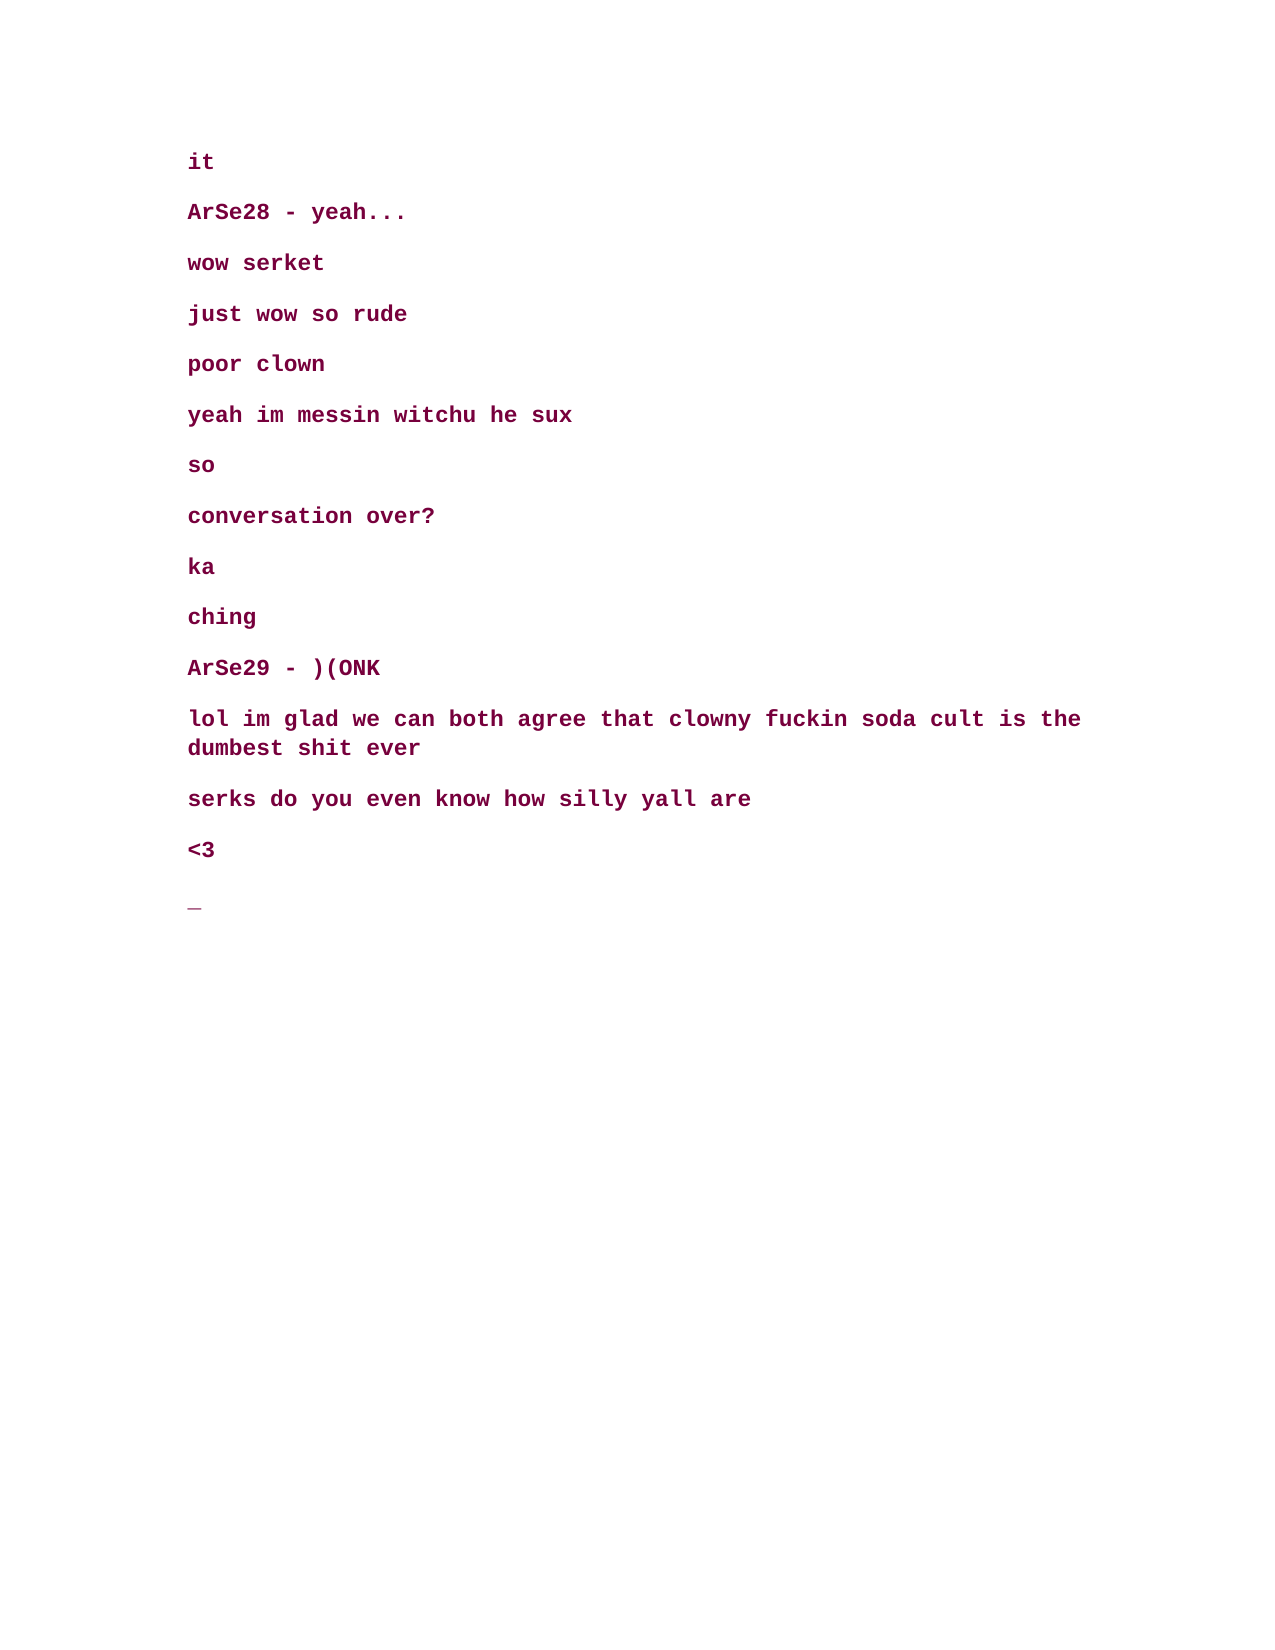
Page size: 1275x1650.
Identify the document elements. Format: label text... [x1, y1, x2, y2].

text just wow so rude [187, 302, 1087, 328]
text ArSe29 - )(ONK [187, 656, 1087, 682]
text conversation over? [187, 504, 1087, 530]
text so [187, 454, 1087, 480]
text _ [187, 888, 1087, 914]
text serks do you even know how silly yall are [187, 787, 1087, 813]
text ching [187, 606, 1087, 632]
text lol im glad we can both agree that clowny fuckin soda cult is the dumbest shit ever [187, 707, 1087, 763]
text wow serket [187, 251, 1087, 277]
text it [187, 150, 1087, 176]
text ArSe28 - yeah... [187, 201, 1087, 227]
text poor clown [187, 352, 1087, 378]
text ka [187, 555, 1087, 581]
text yeah im messin witchu he sux [187, 403, 1087, 429]
text <3 [187, 838, 1087, 864]
